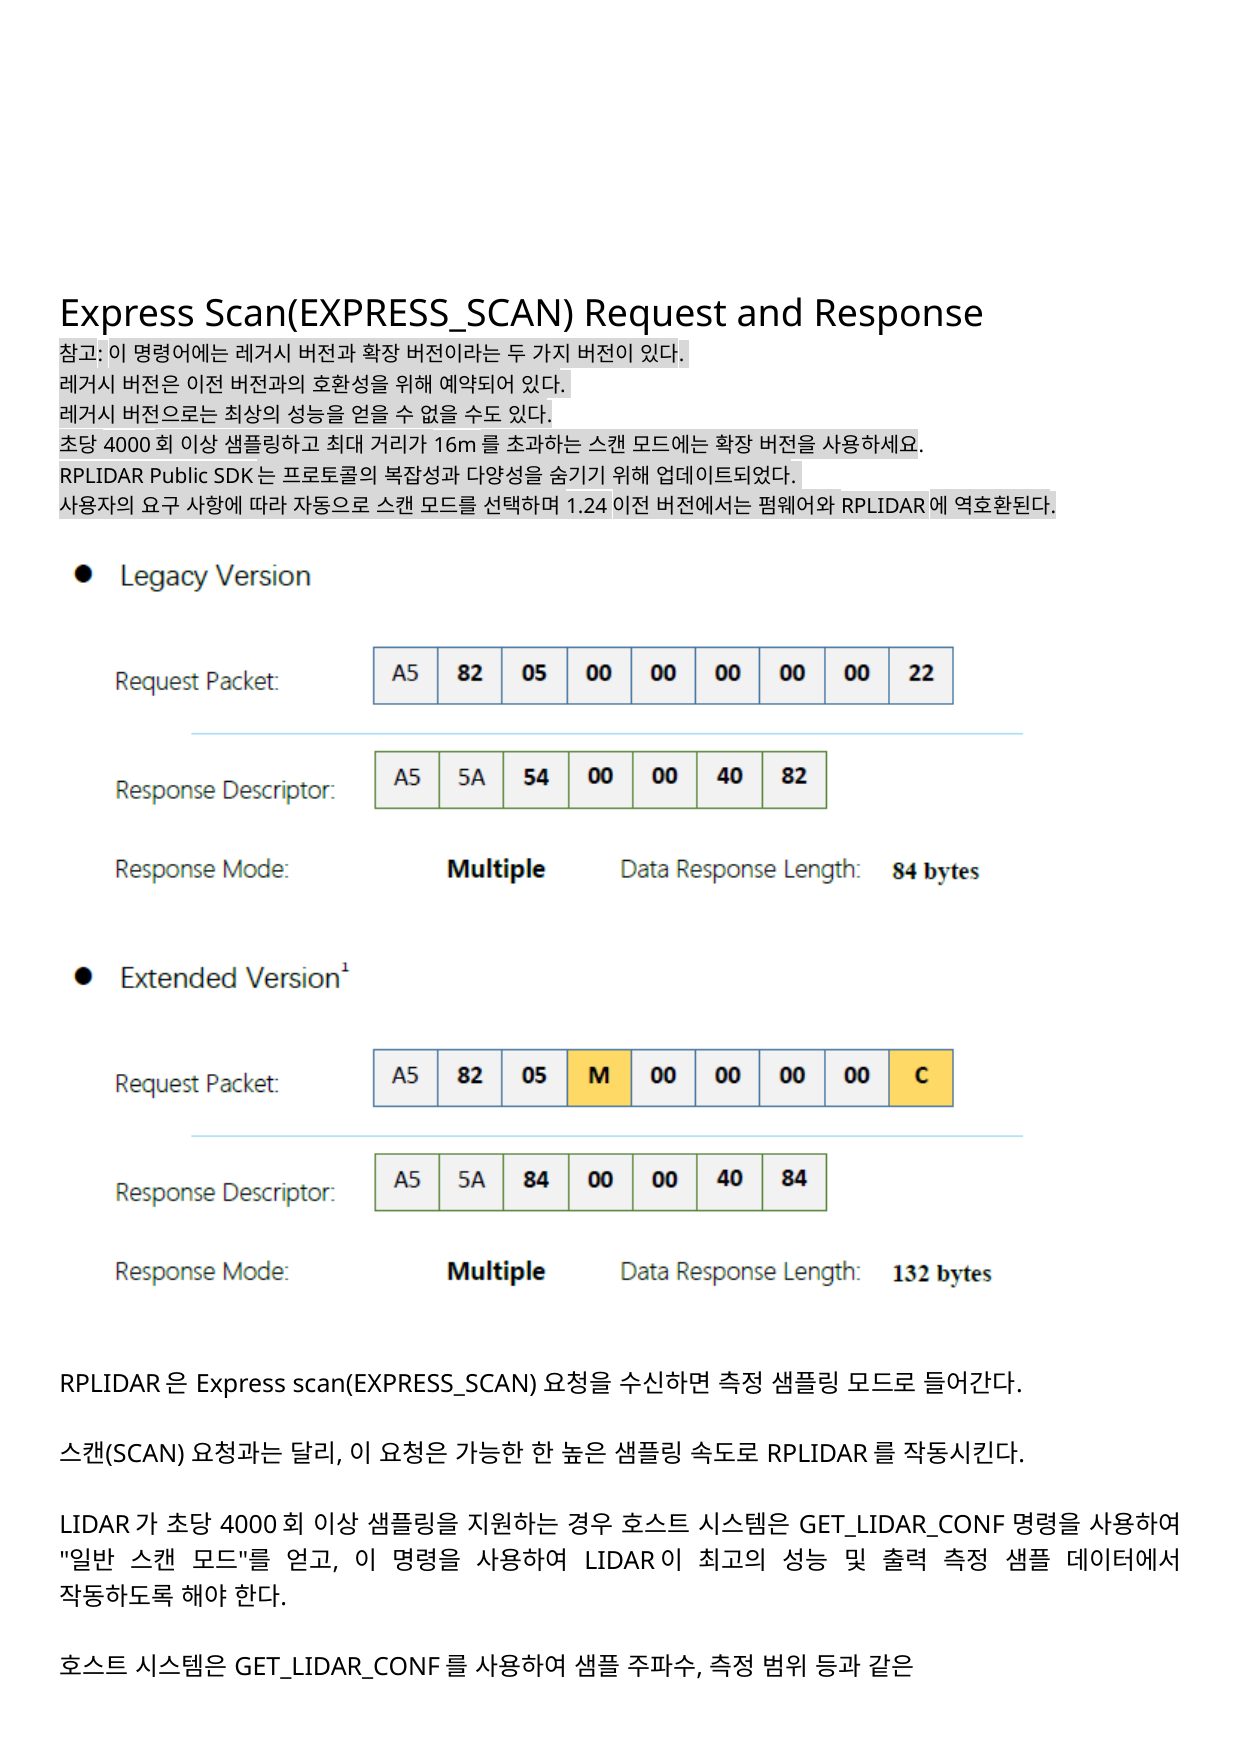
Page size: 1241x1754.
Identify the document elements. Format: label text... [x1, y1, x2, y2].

text 레거시 버전으로는 최상의 성능을 얻을 수 없을 수도 있다. [59, 398, 1181, 428]
text 스캔(SCAN) 요청과는 달리, 이 요청은 가능한 한 높은 샘플링 속도로 RPLIDAR를 작동시킨다. [59, 1434, 1181, 1470]
text 참고: 이 명령어에는 레거시 버전과 확장 버전이라는 두 가지 버전이 있다. [59, 338, 1181, 368]
text RPLIDAR은 Express scan(EXPRESS_SCAN) 요청을 수신하면 측정 샘플링 모드로 들어간다. [59, 1363, 1181, 1400]
text 레거시 버전은 이전 버전과의 호환성을 위해 예약되어 있다. [59, 368, 1181, 398]
text 호스트 시스템은 GET_LIDAR_CONF를 사용하여 샘플 주파수, 측정 범위 등과 같은 [59, 1647, 1181, 1683]
text 초당 4000회 이상 샘플링하고 최대 거리가 16m를 초과하는 스캔 모드에는 확장 버전을 사용하세요. [59, 428, 1181, 459]
text Express Scan(EXPRESS_SCAN) Request and Response [59, 287, 1181, 338]
text RPLIDAR Public SDK는 프로토콜의 복잡성과 다양성을 숨기기 위해 업데이트되었다. [59, 459, 1181, 489]
text LIDAR가 초당 4000회 이상 샘플링을 지원하는 경우 호스트 시스템은 GET_LIDAR_CONF 명령을 사용하여 "일반 스캔 모드"를 얻고, 이 명령을 사용하여 LIDAR이 최고의 성능 및 출력 측정 샘플 데이터에서 작동하도록 해야 한다. [59, 1504, 1181, 1613]
picture [62, 547, 1024, 1307]
text 사용자의 요구 사항에 따라 자동으로 스캔 모드를 선택하며 1.24 이전 버전에서는 펌웨어와 RPLIDAR에 역호환된다. [59, 489, 1181, 519]
